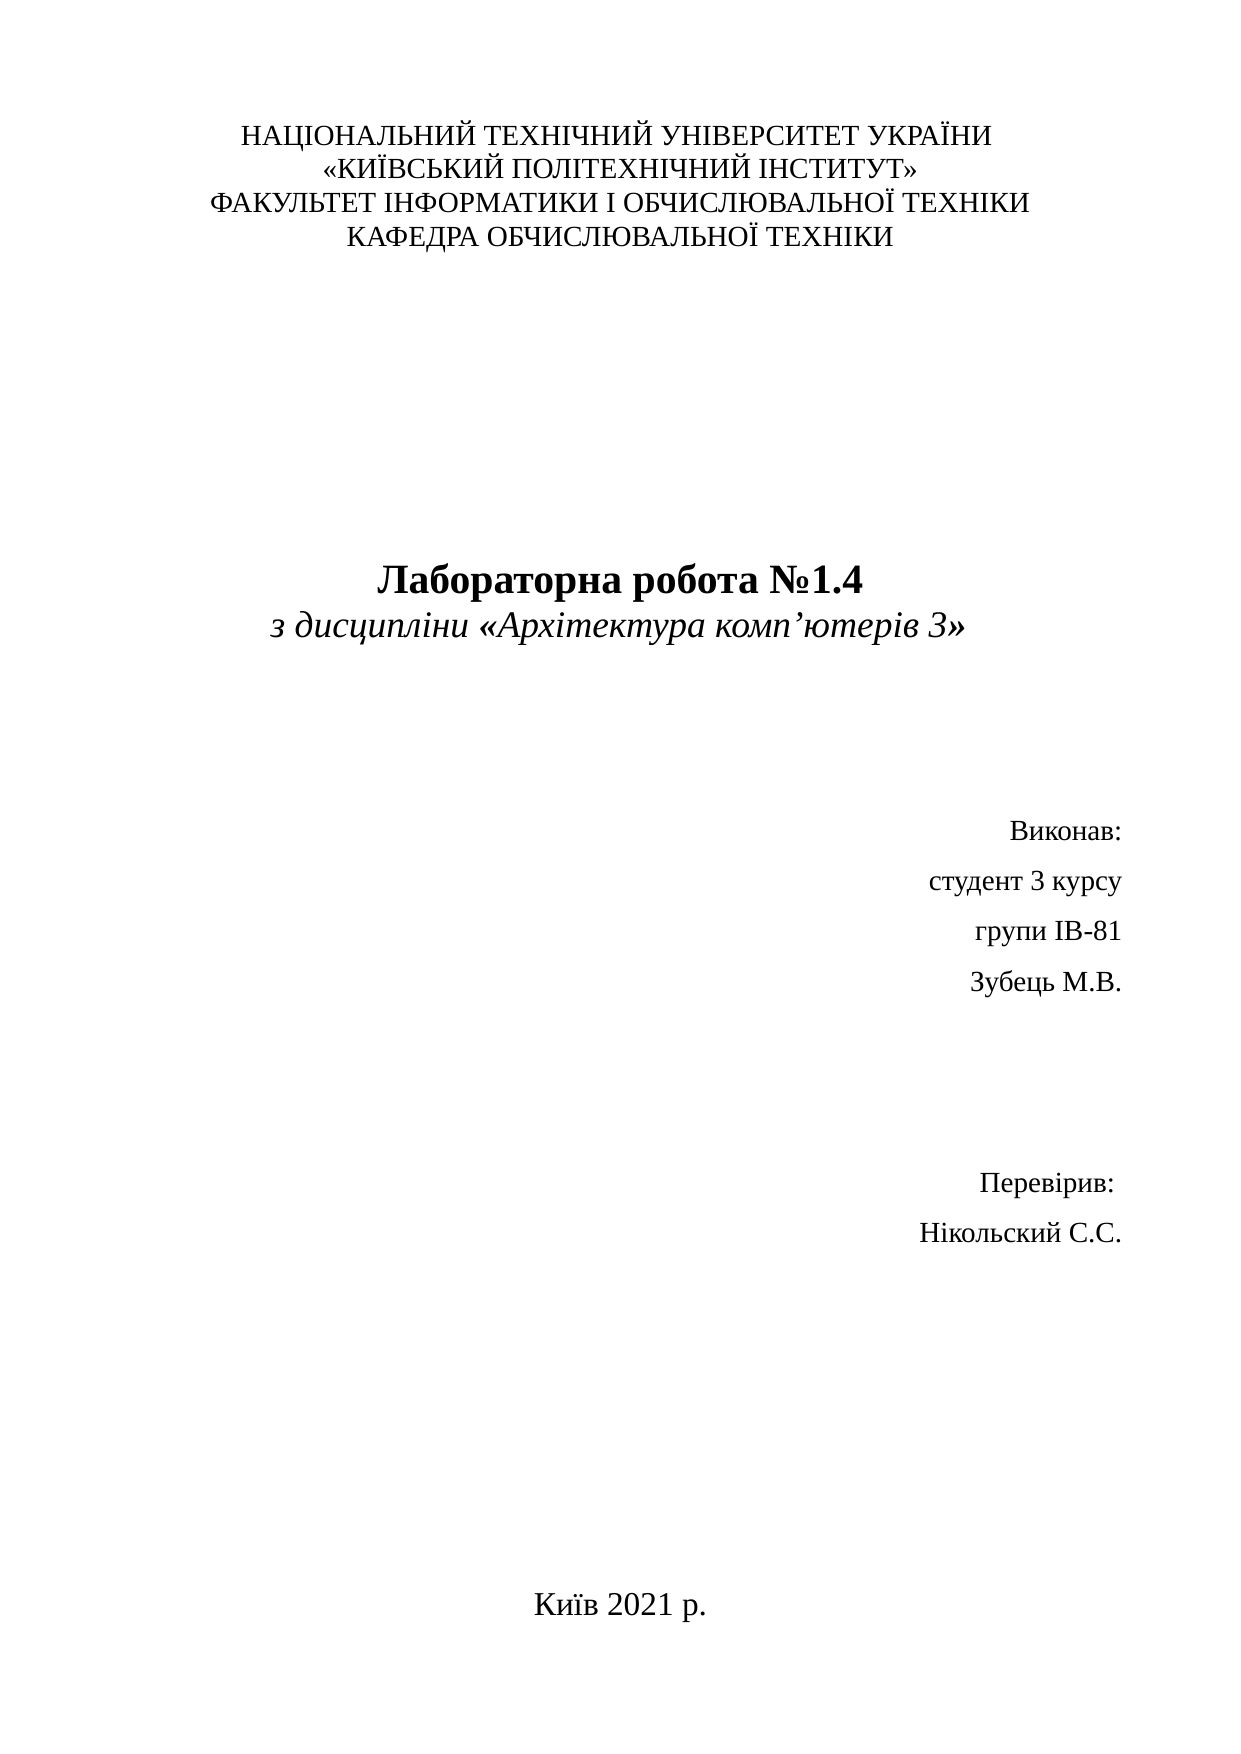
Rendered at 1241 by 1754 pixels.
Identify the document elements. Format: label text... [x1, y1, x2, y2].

text КАФЕДРА ОБЧИСЛЮВАЛЬНОЇ ТЕХНІКИ [118, 219, 1122, 252]
text Виконав: [118, 813, 1122, 846]
text Зубець М.В. [118, 964, 1122, 997]
text Лабораторна робота №1.4 [118, 554, 1122, 602]
text «КИЇВСЬКИЙ ПОЛІТЕХНІЧНИЙ ІНСТИТУТ» [118, 152, 1122, 185]
text НАЦІОНАЛЬНИЙ ТЕХНІЧНИЙ УНІВЕРСИТЕТ УКРАЇНИ [118, 118, 1122, 152]
text з дисципліни «Архітектура комп’ютерів 3» [118, 602, 1122, 645]
text студент 3 курсу [118, 863, 1122, 897]
text групи ІВ-81 [118, 913, 1122, 947]
text Київ 2021 р. [118, 1584, 1122, 1623]
text Нікольский С.С. [118, 1215, 1122, 1249]
text Перевірив: [118, 1165, 1122, 1199]
text ФАКУЛЬТЕТ ІНФОРМАТИКИ І ОБЧИСЛЮВАЛЬНОЇ ТЕХНІКИ [118, 185, 1122, 219]
